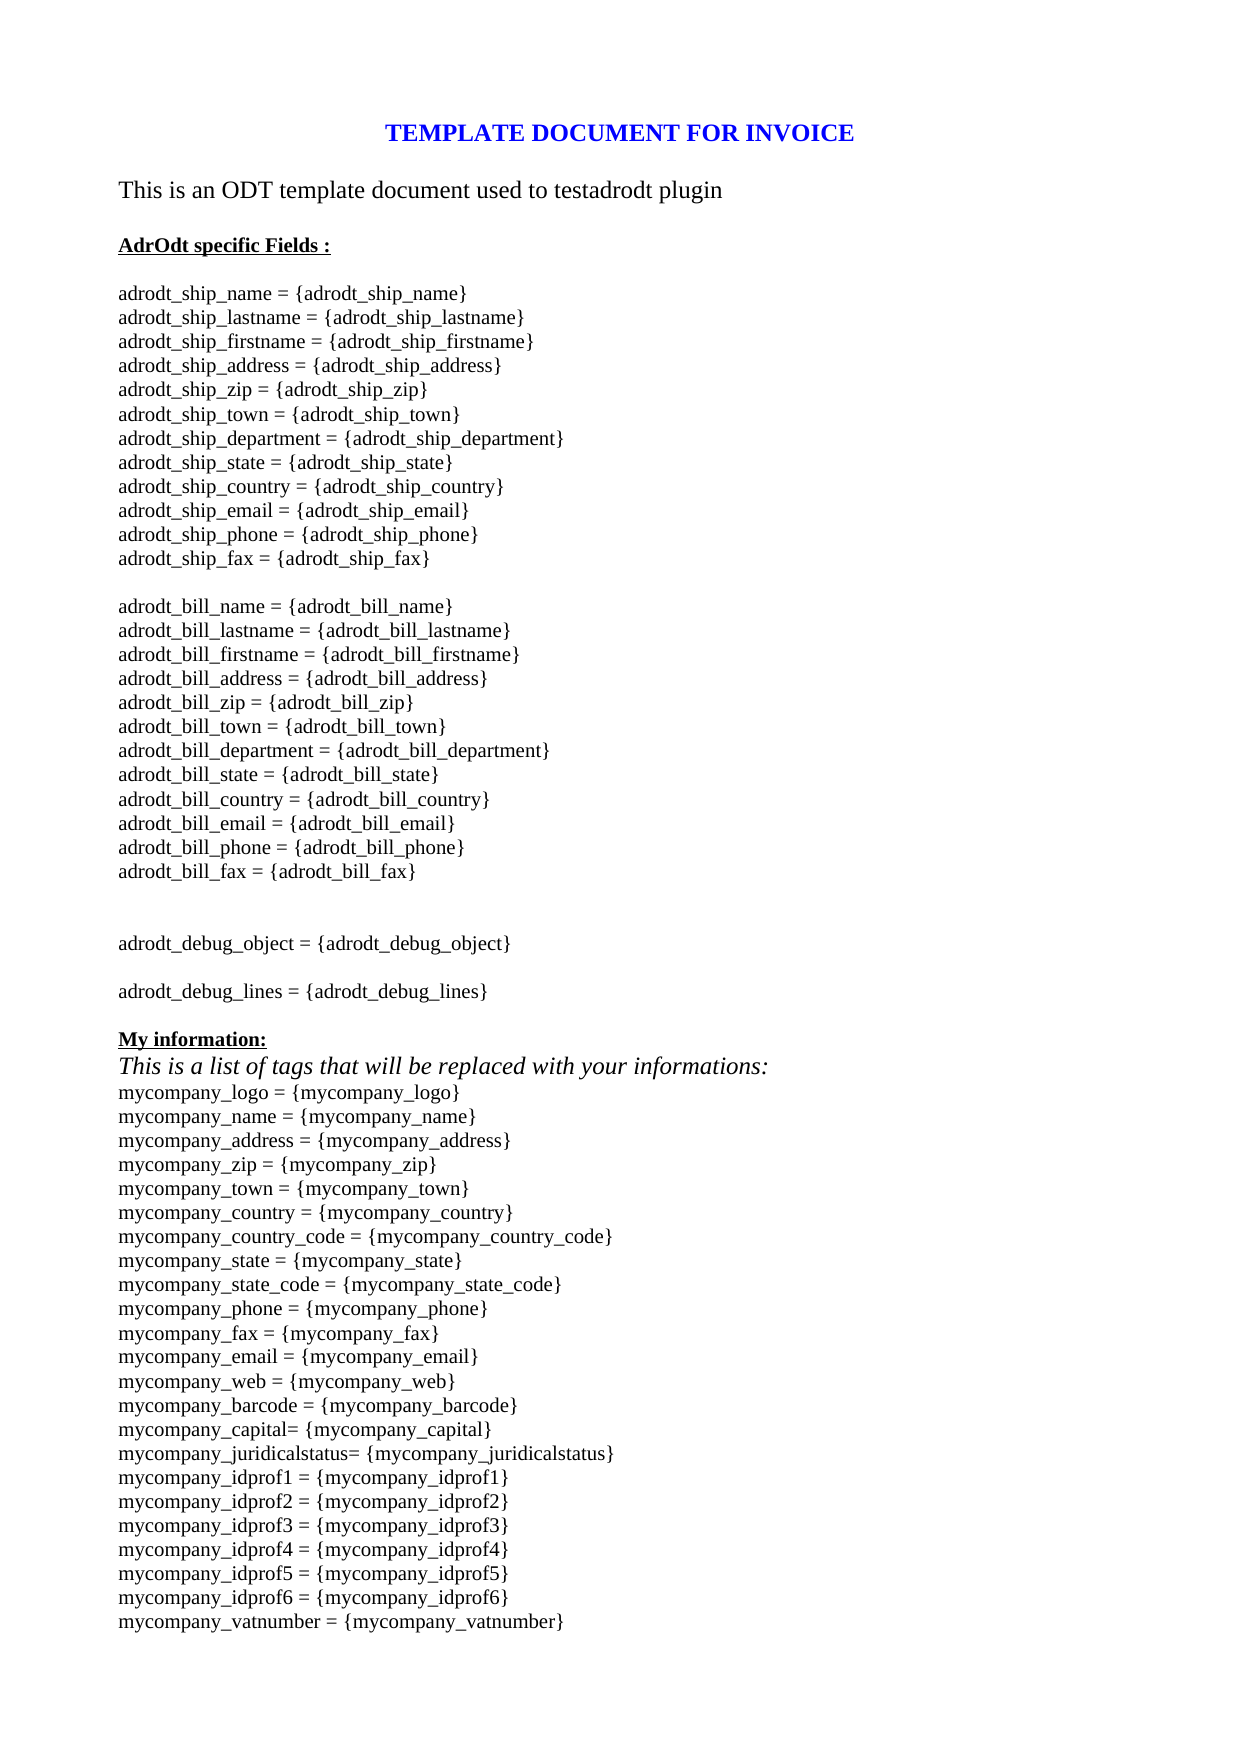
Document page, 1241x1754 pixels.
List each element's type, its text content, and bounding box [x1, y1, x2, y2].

text mycompany_idprof3 = {mycompany_idprof3} [118, 1513, 1122, 1537]
text adrodt_ship_name = {adrodt_ship_name} [118, 281, 1122, 305]
text adrodt_ship_lastname = {adrodt_ship_lastname} [118, 305, 1122, 329]
text mycompany_zip = {mycompany_zip} [118, 1152, 1122, 1176]
text adrodt_ship_address = {adrodt_ship_address} [118, 353, 1122, 377]
text mycompany_idprof2 = {mycompany_idprof2} [118, 1489, 1122, 1513]
text adrodt_ship_country = {adrodt_ship_country} [118, 474, 1122, 498]
text My information: [118, 1027, 1122, 1051]
text adrodt_bill_state = {adrodt_bill_state} [118, 762, 1122, 786]
text adrodt_ship_email = {adrodt_ship_email} [118, 498, 1122, 522]
text mycompany_vatnumber = {mycompany_vatnumber} [118, 1609, 1122, 1633]
text adrodt_bill_country = {adrodt_bill_country} [118, 786, 1122, 811]
text mycompany_logo = {mycompany_logo} [118, 1080, 1122, 1104]
text mycompany_phone = {mycompany_phone} [118, 1296, 1122, 1320]
text adrodt_bill_town = {adrodt_bill_town} [118, 714, 1122, 738]
text adrodt_ship_firstname = {adrodt_ship_firstname} [118, 329, 1122, 353]
text adrodt_bill_email = {adrodt_bill_email} [118, 811, 1122, 834]
text mycompany_barcode = {mycompany_barcode} [118, 1393, 1122, 1417]
text mycompany_juridicalstatus= {mycompany_juridicalstatus} [118, 1441, 1122, 1465]
text adrodt_ship_state = {adrodt_ship_state} [118, 449, 1122, 474]
text mycompany_idprof6 = {mycompany_idprof6} [118, 1585, 1122, 1609]
text adrodt_bill_lastname = {adrodt_bill_lastname} [118, 618, 1122, 642]
text mycompany_web = {mycompany_web} [118, 1368, 1122, 1393]
text adrodt_debug_object = {adrodt_debug_object} [118, 931, 1122, 955]
text adrodt_ship_town = {adrodt_ship_town} [118, 401, 1122, 426]
text adrodt_ship_fax = {adrodt_ship_fax} [118, 546, 1122, 570]
text mycompany_country_code = {mycompany_country_code} [118, 1224, 1122, 1248]
text adrodt_ship_zip = {adrodt_ship_zip} [118, 377, 1122, 401]
text TEMPLATE DOCUMENT FOR INVOICE [118, 118, 1122, 147]
text adrodt_bill_name = {adrodt_bill_name} [118, 594, 1122, 618]
text mycompany_idprof5 = {mycompany_idprof5} [118, 1561, 1122, 1585]
text mycompany_state_code = {mycompany_state_code} [118, 1272, 1122, 1296]
text adrodt_bill_department = {adrodt_bill_department} [118, 738, 1122, 762]
text This is an ODT template document used to testadrodt plugin [118, 176, 1122, 204]
text mycompany_country = {mycompany_country} [118, 1200, 1122, 1224]
text mycompany_town = {mycompany_town} [118, 1176, 1122, 1200]
text mycompany_address = {mycompany_address} [118, 1128, 1122, 1152]
text AdrOdt specific Fields : [118, 233, 1122, 257]
text mycompany_fax = {mycompany_fax} [118, 1320, 1122, 1344]
text adrodt_bill_address = {adrodt_bill_address} [118, 666, 1122, 690]
text mycompany_state = {mycompany_state} [118, 1248, 1122, 1272]
text mycompany_email = {mycompany_email} [118, 1344, 1122, 1368]
text adrodt_ship_department = {adrodt_ship_department} [118, 426, 1122, 449]
text adrodt_ship_phone = {adrodt_ship_phone} [118, 522, 1122, 546]
text adrodt_bill_zip = {adrodt_bill_zip} [118, 690, 1122, 714]
text mycompany_capital= {mycompany_capital} [118, 1417, 1122, 1441]
text This is a list of tags that will be replaced with your informations: [118, 1051, 1122, 1080]
text adrodt_debug_lines = {adrodt_debug_lines} [118, 979, 1122, 1003]
text mycompany_idprof4 = {mycompany_idprof4} [118, 1537, 1122, 1561]
text mycompany_name = {mycompany_name} [118, 1104, 1122, 1128]
text adrodt_bill_firstname = {adrodt_bill_firstname} [118, 642, 1122, 666]
text mycompany_idprof1 = {mycompany_idprof1} [118, 1465, 1122, 1489]
text adrodt_bill_phone = {adrodt_bill_phone} [118, 834, 1122, 859]
text adrodt_bill_fax = {adrodt_bill_fax} [118, 859, 1122, 883]
